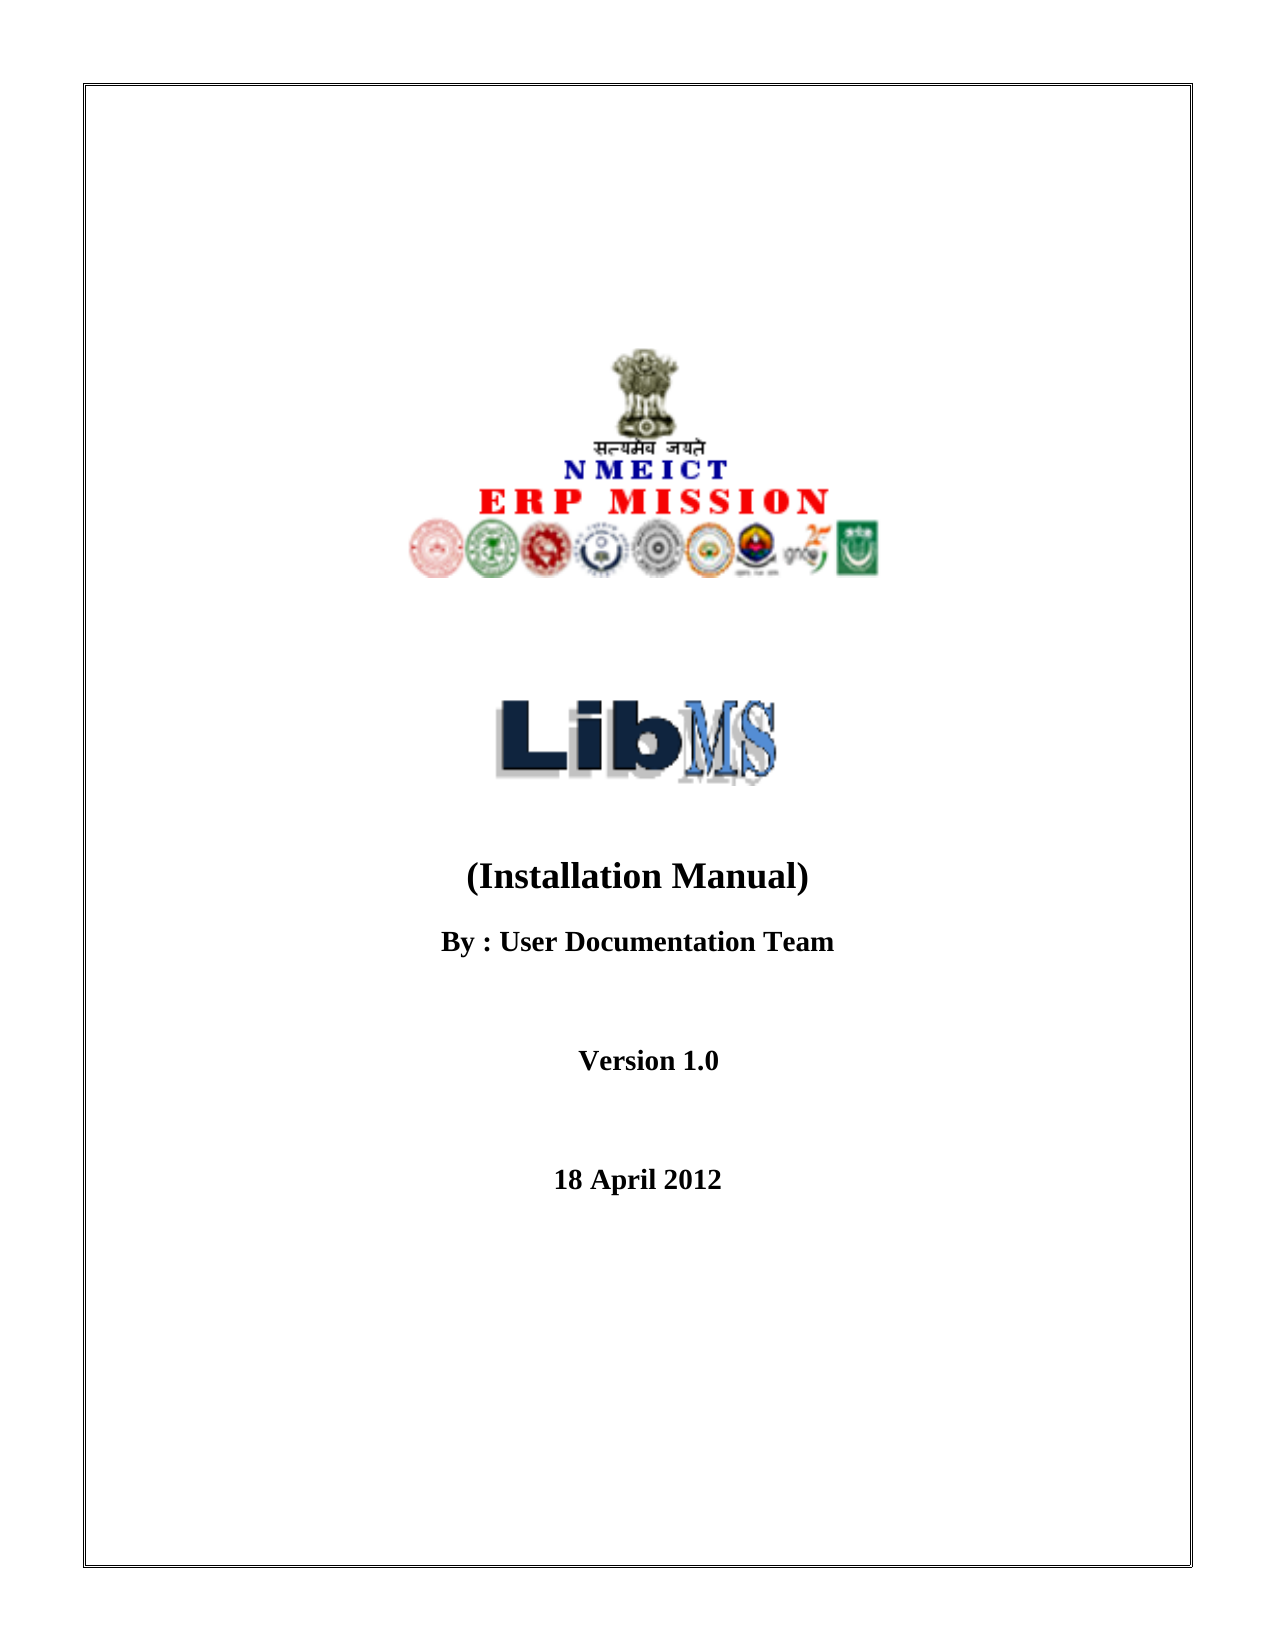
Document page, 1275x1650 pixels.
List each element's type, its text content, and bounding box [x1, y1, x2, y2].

picture [366, 348, 889, 578]
picture [485, 699, 786, 786]
text 18 April 2012 [150, 1162, 1125, 1195]
text Version 1.0 [150, 1043, 1125, 1077]
text (Installation Manual) [150, 854, 1125, 897]
text By : User Documentation Team [150, 924, 1125, 958]
